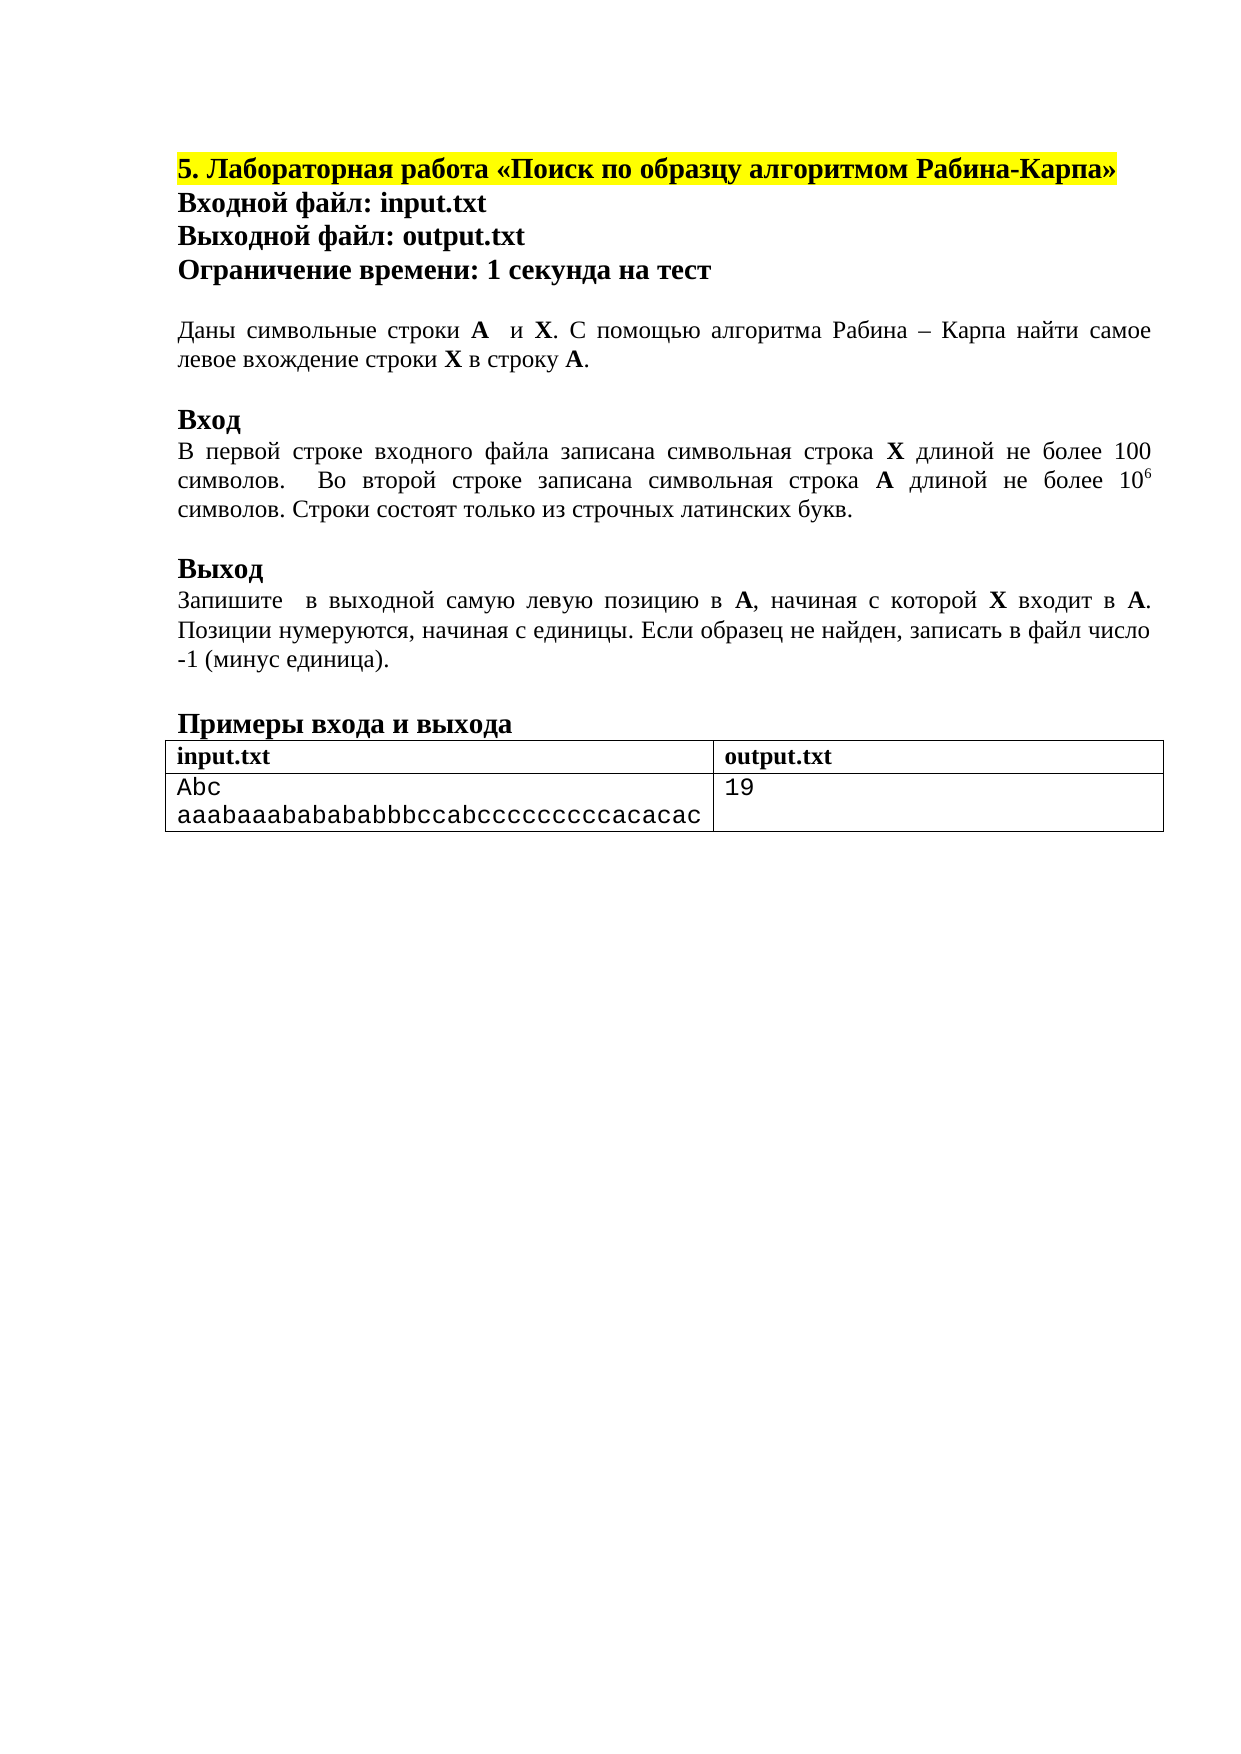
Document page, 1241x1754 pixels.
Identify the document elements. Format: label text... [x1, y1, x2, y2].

text Вход [177, 402, 1152, 436]
text Входной файл: input.txt [177, 185, 1152, 219]
table_cell 19 [714, 774, 1163, 831]
table_cell Abc aaabaaababababbbccabcccccccccacacac [166, 774, 713, 831]
table_header input.txt [166, 741, 713, 773]
text Запишите в выходной самую левую позицию в A, начиная с которой X входит в A. Позиции нумеруются, начиная с единицы. Если образец не найден, записать в файл число -1 (минус единица). [177, 585, 1152, 673]
text Ограничение времени: 1 секунда на тест [177, 252, 1152, 286]
text Выход [177, 552, 1152, 585]
table_header output.txt [714, 741, 1163, 773]
text 5. Лабораторная работа «Поиск по образцу алгоритмом Рабина-Карпа» [177, 152, 1152, 185]
text В первой строке входного файла записана символьная строка X длиной не более 100 символов. Во второй строке записана символьная строка A длиной не более 106 символов. Строки состоят только из строчных латинских букв. [177, 436, 1152, 523]
text Выходной файл: output.txt [177, 219, 1152, 252]
text Даны символьные строки A и X. С помощью алгоритма Рабина – Карпа найти самое левое вхождение строки X в строку A. [177, 315, 1152, 373]
text Примеры входа и выхода [177, 706, 1152, 740]
